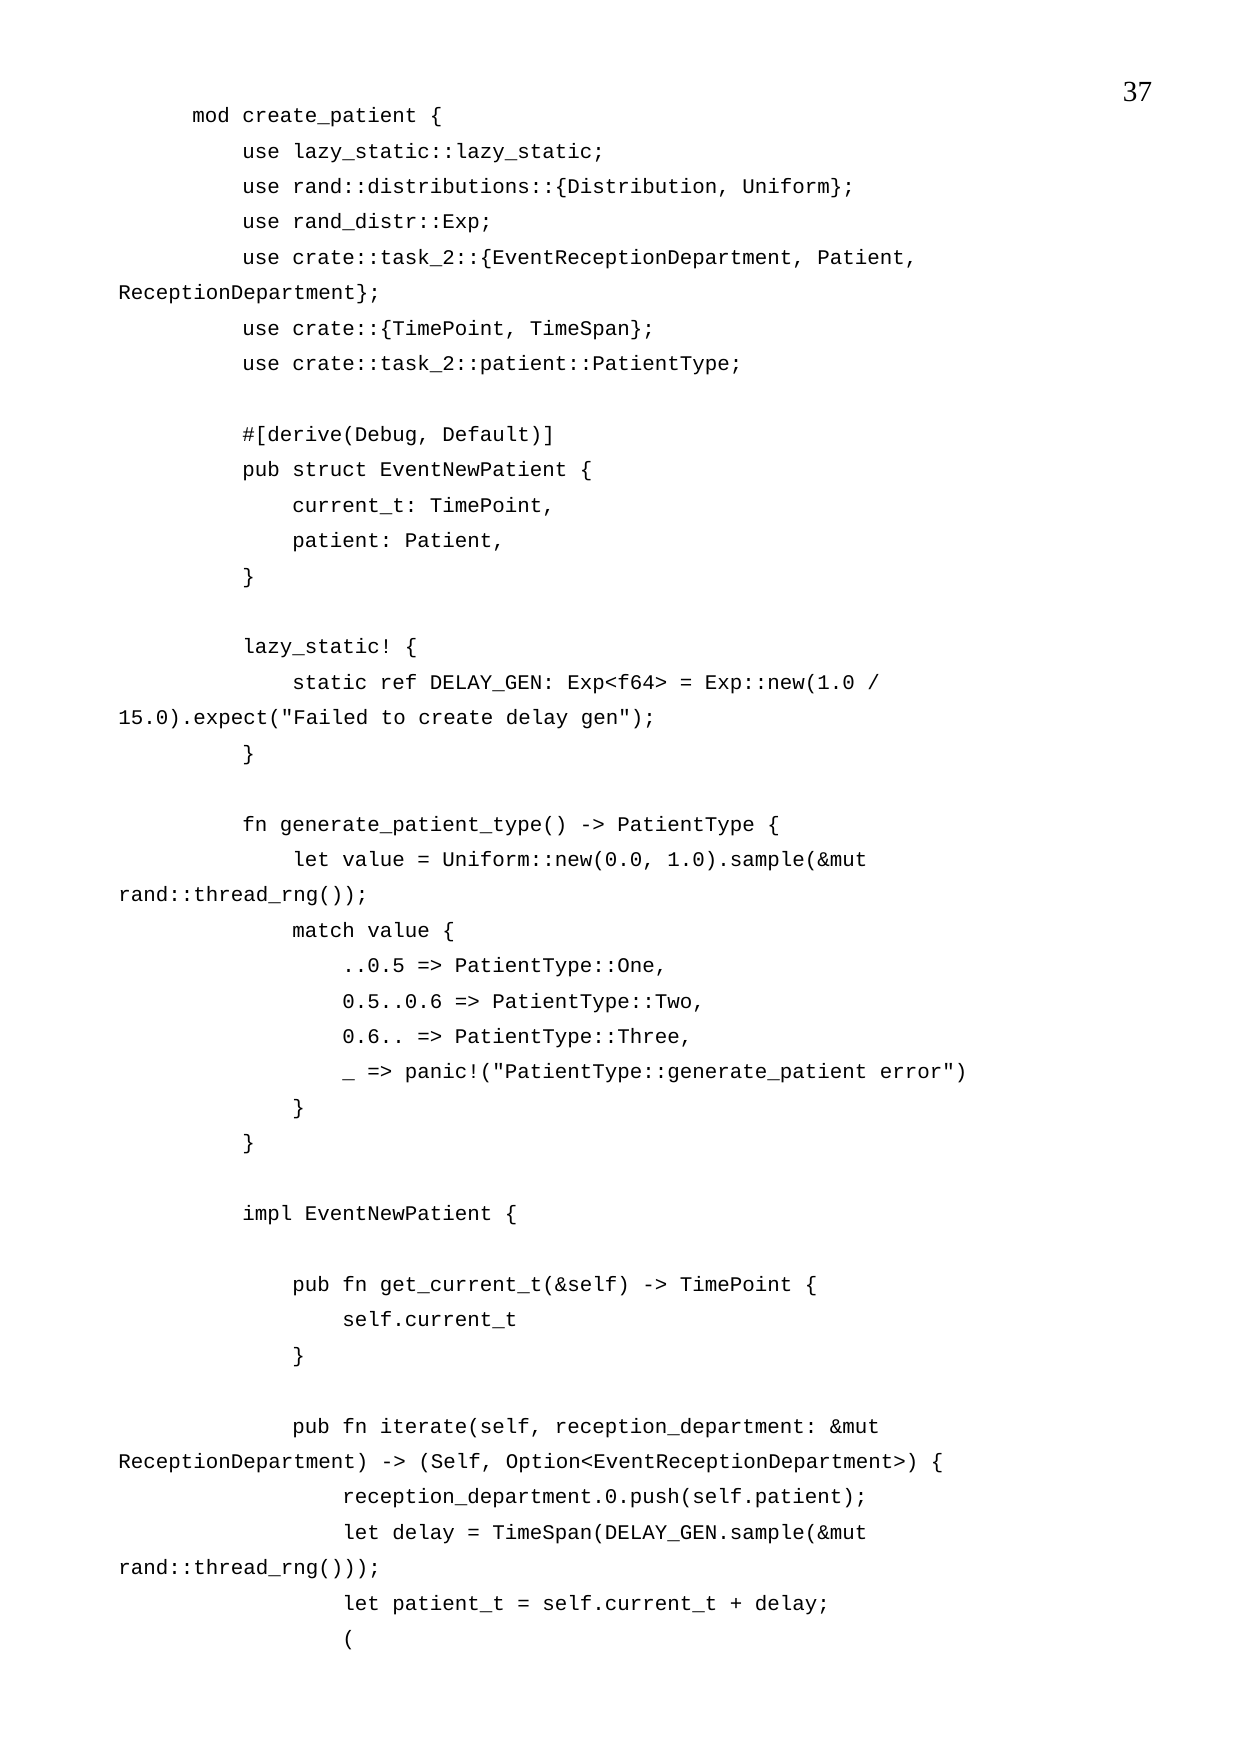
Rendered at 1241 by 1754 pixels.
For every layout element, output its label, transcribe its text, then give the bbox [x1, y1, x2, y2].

text } [118, 743, 1122, 766]
text } [118, 566, 1122, 589]
text use lazy_static::lazy_static; [118, 141, 1122, 164]
text } [118, 1345, 1122, 1368]
text fn generate_patient_type() -> PatientType { [118, 813, 1122, 837]
text let value = Uniform::new(0.0, 1.0).sample(&mut rand::thread_rng()); [118, 849, 1122, 908]
text let delay = TimeSpan(DELAY_GEN.sample(&mut rand::thread_rng())); [118, 1522, 1122, 1581]
text } [118, 1097, 1122, 1121]
text 0.6.. => PatientType::Three, [118, 1026, 1122, 1050]
text } [118, 1132, 1122, 1156]
text mod create_patient { [118, 105, 1122, 129]
text patient: Patient, [118, 530, 1122, 554]
text let patient_t = self.current_t + delay; [118, 1593, 1122, 1616]
text static ref DELAY_GEN: Exp<f64> = Exp::new(1.0 / 15.0).expect("Failed to create delay gen"); [118, 672, 1122, 731]
text #[derive(Debug, Default)] [118, 424, 1122, 448]
text ( [118, 1628, 1122, 1652]
text use crate::{TimePoint, TimeSpan}; [118, 318, 1122, 341]
text reception_department.0.push(self.patient); [118, 1486, 1122, 1510]
text use rand::distributions::{Distribution, Uniform}; [118, 176, 1122, 200]
text use crate::task_2::{EventReceptionDepartment, Patient, ReceptionDepartment}; [118, 247, 1122, 306]
text lazy_static! { [118, 636, 1122, 660]
text 0.5..0.6 => PatientType::Two, [118, 991, 1122, 1014]
text impl EventNewPatient { [118, 1203, 1122, 1227]
text use rand_distr::Exp; [118, 211, 1122, 235]
text use crate::task_2::patient::PatientType; [118, 353, 1122, 377]
text pub fn get_current_t(&self) -> TimePoint { [118, 1274, 1122, 1298]
text current_t: TimePoint, [118, 495, 1122, 518]
text pub fn iterate(self, reception_department: &mut ReceptionDepartment) -> (Self, Option<EventReceptionDepartment>) { [118, 1416, 1122, 1475]
text match value { [118, 920, 1122, 943]
text pub struct EventNewPatient { [118, 459, 1122, 483]
text ..0.5 => PatientType::One, [118, 955, 1122, 979]
text _ => panic!("PatientType::generate_patient error") [118, 1061, 1122, 1085]
text self.current_t [118, 1309, 1122, 1333]
